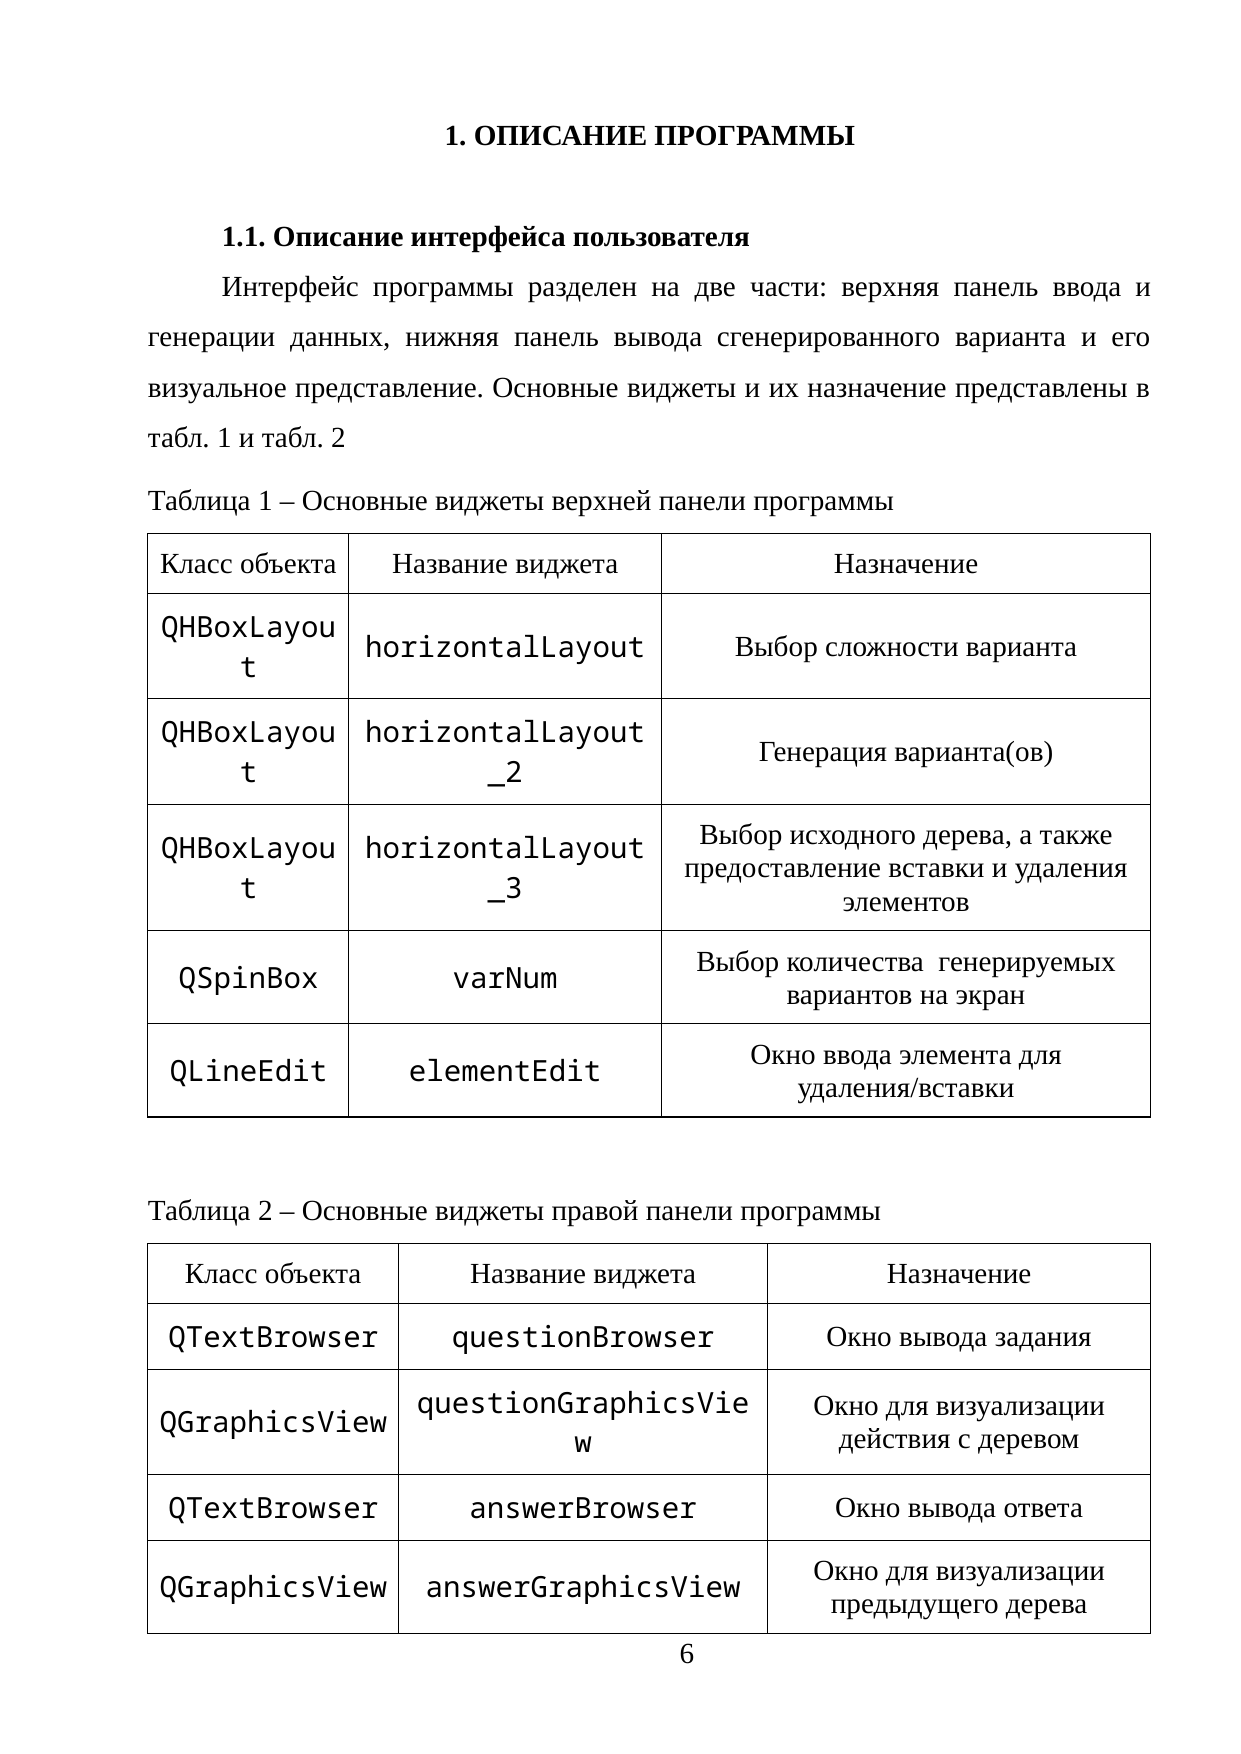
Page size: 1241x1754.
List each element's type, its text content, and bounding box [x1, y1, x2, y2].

subtitle 1. Описание программы [148, 118, 1152, 152]
table_cell QHBoxLayout [148, 699, 348, 803]
table_header Название виджета [349, 534, 661, 593]
table_cell horizontalLayout_2 [349, 699, 661, 803]
table_cell answerGraphicsView [399, 1541, 767, 1633]
table_cell varNum [349, 931, 661, 1023]
table_cell Окно вывода задания [768, 1304, 1150, 1368]
table_cell QSpinBox [148, 931, 348, 1023]
table_cell QHBoxLayout [148, 805, 348, 930]
table_cell elementEdit [349, 1024, 661, 1116]
table_cell Окно для визуализации действия с деревом [768, 1370, 1150, 1474]
table_cell Окно ввода элемента для удаления/вставки [662, 1024, 1150, 1116]
table_cell answerBrowser [399, 1475, 767, 1539]
table_cell questionGraphicsView [399, 1370, 767, 1474]
table_cell Выбор сложности варианта [662, 594, 1150, 698]
table_cell QGraphicsView [148, 1370, 398, 1474]
table_cell horizontalLayout_3 [349, 805, 661, 930]
table_cell QGraphicsView [148, 1541, 398, 1633]
table_cell QHBoxLayout [148, 594, 348, 698]
text Интерфейс программы разделен на две части: верхняя панель ввода и генерации данных, нижняя панель вывода сгенерированного варианта и его визуальное представление. Основные виджеты и их назначение представлены в табл. 1 и табл. 2 [148, 269, 1152, 453]
table_cell Выбор исходного дерева, а также предоставление вставки и удаления элементов [662, 805, 1150, 930]
table_header Название виджета [399, 1244, 767, 1303]
table_cell Выбор количества генерируемых вариантов на экран [662, 931, 1150, 1023]
table_cell Генерация варианта(ов) [662, 699, 1150, 803]
table_header Назначение [662, 534, 1150, 593]
table_cell Окно вывода ответа [768, 1475, 1150, 1539]
table_cell Окно для визуализации предыдущего дерева [768, 1541, 1150, 1633]
text Таблица 1 – Основные виджеты верхней панели программы [148, 483, 1152, 516]
table_header Класс объекта [148, 1244, 398, 1303]
subtitle 1.1. Описание интерфейса пользователя [148, 219, 1152, 252]
table_cell QLineEdit [148, 1024, 348, 1116]
table_cell horizontalLayout [349, 594, 661, 698]
table_cell questionBrowser [399, 1304, 767, 1368]
table_header Назначение [768, 1244, 1150, 1303]
text Таблица 2 – Основные виджеты правой панели программы [148, 1193, 1152, 1226]
table_cell QTextBrowser [148, 1304, 398, 1368]
table_cell QTextBrowser [148, 1475, 398, 1539]
table_header Класс объекта [148, 534, 348, 593]
